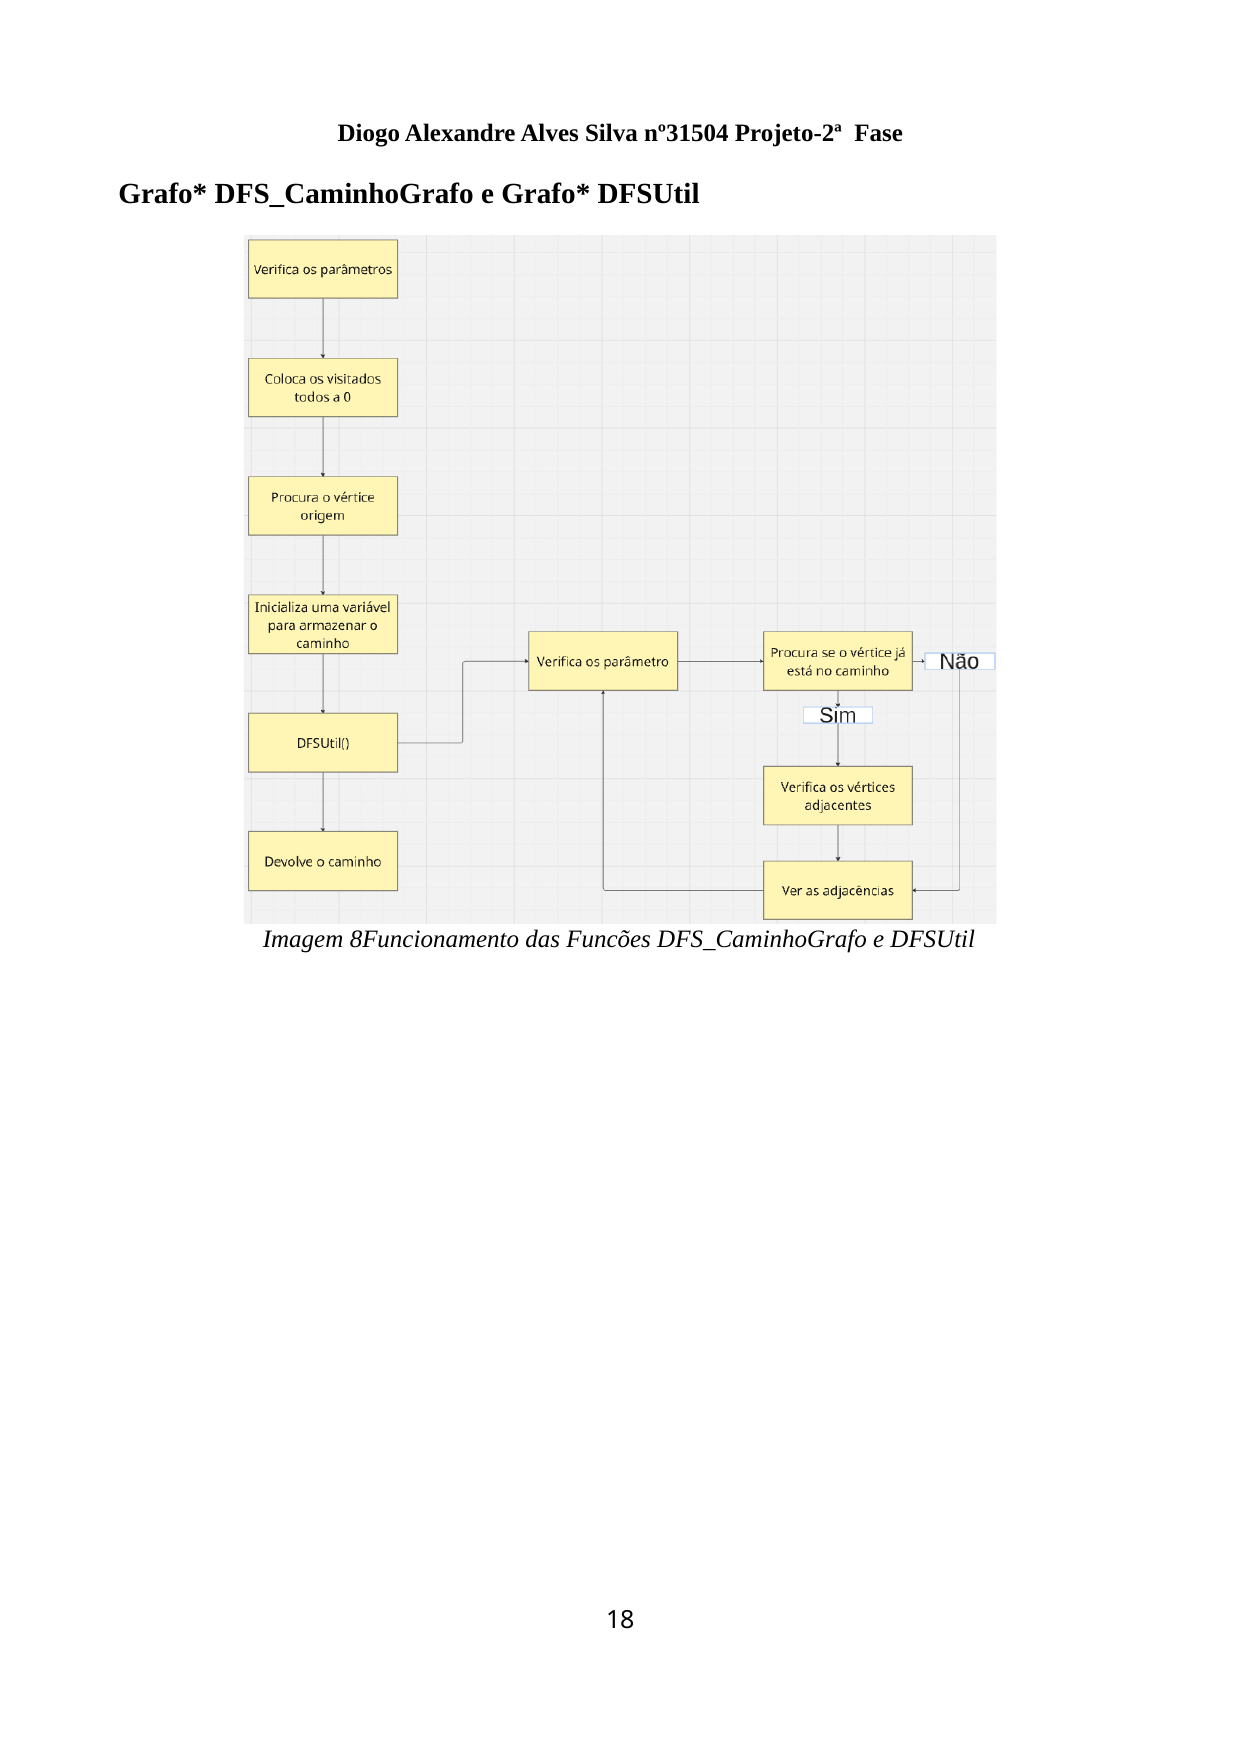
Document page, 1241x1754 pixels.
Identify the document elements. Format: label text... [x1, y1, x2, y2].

subtitle Grafo* DFS_CaminhoGrafo e Grafo* DFSUtil [118, 176, 1122, 210]
picture [243, 235, 997, 924]
text Imagem 8Funcionamento das Funcões DFS_CaminhoGrafo e DFSUtil [118, 235, 1122, 953]
